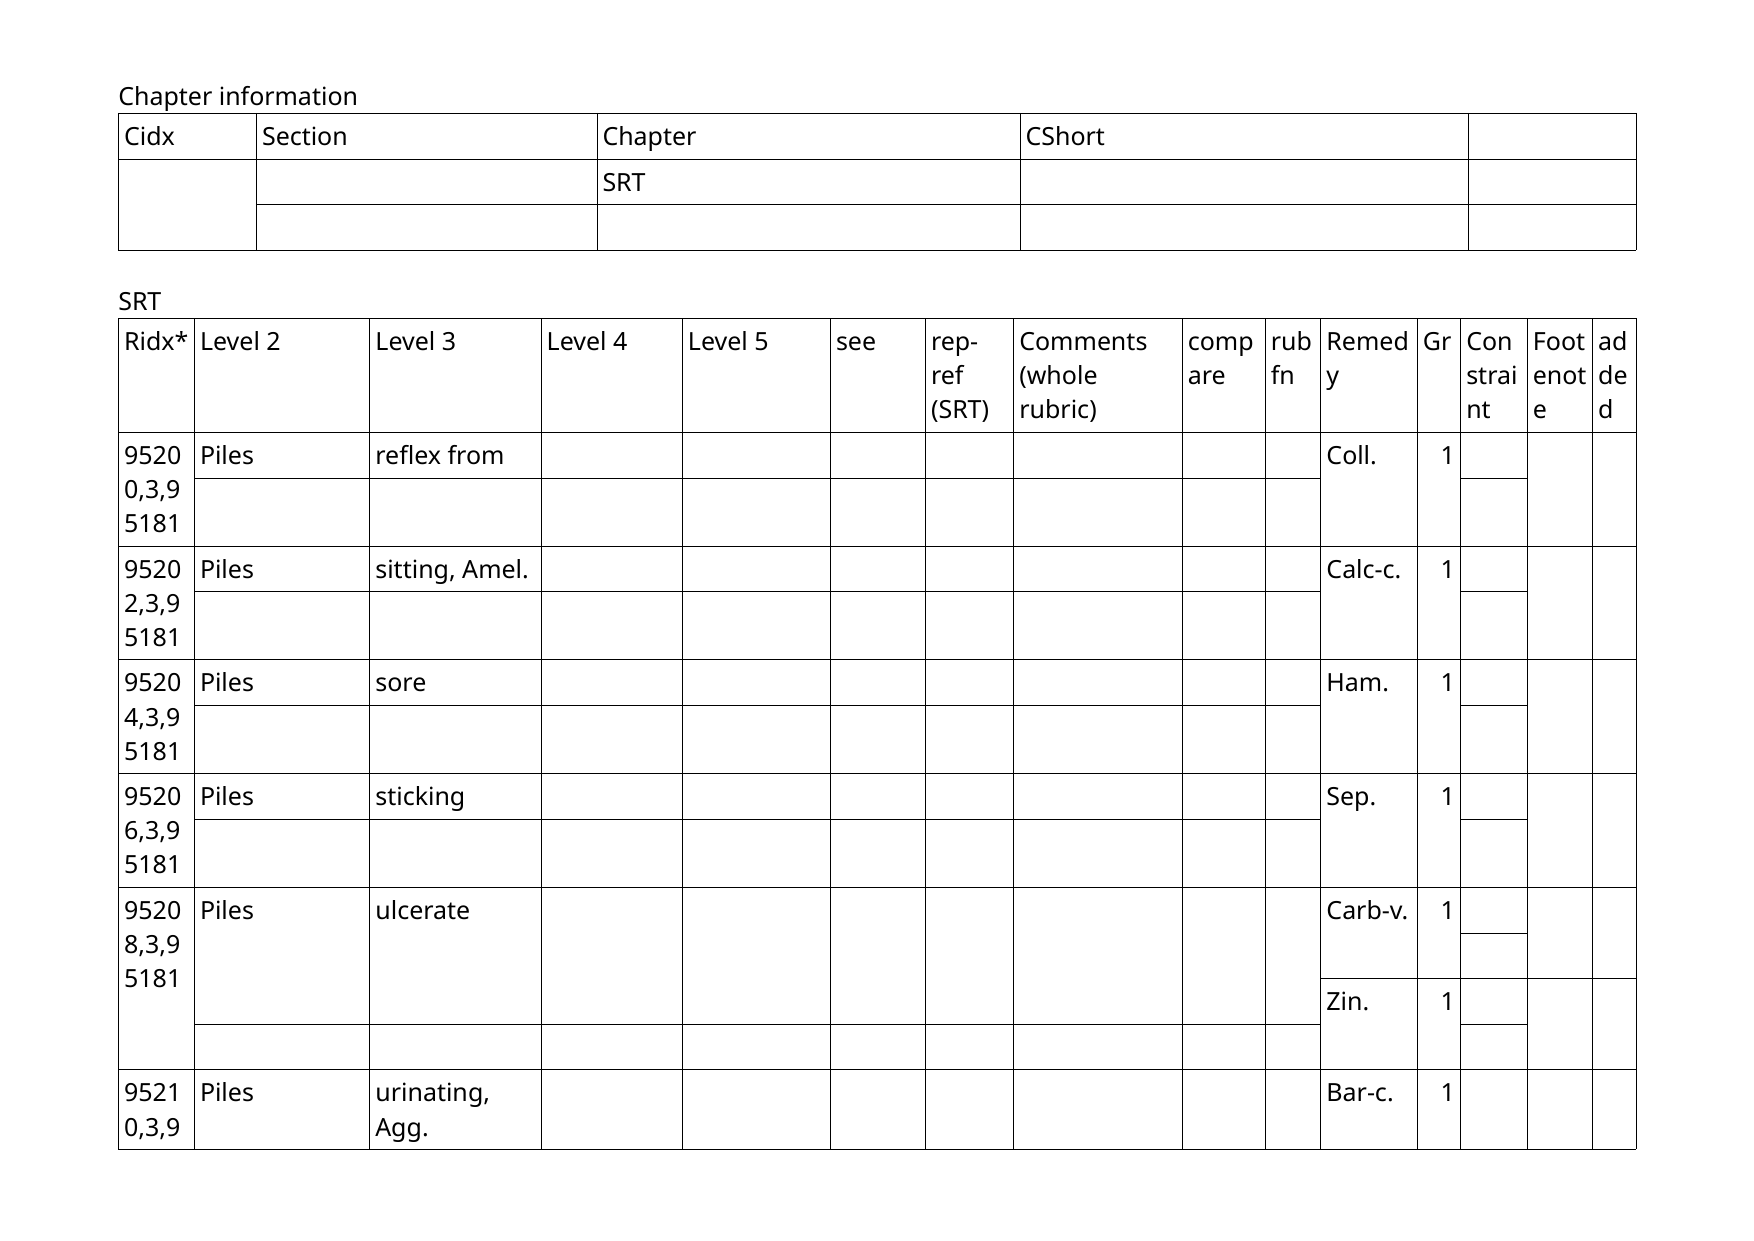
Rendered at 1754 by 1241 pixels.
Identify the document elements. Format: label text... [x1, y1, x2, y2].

table_header CShort [1021, 114, 1468, 158]
table_cell [1014, 479, 1182, 546]
table_cell 1 [1418, 979, 1460, 1069]
table_cell sticking [370, 774, 541, 819]
table_cell [1183, 479, 1265, 546]
table_cell [1014, 433, 1182, 477]
table_header Section [257, 114, 597, 158]
table_cell 1 [1418, 774, 1460, 887]
table_header Cidx [119, 114, 256, 158]
table_header Level 5 [683, 319, 830, 432]
table_cell [1528, 547, 1592, 659]
table_cell [1461, 979, 1527, 1024]
table_cell urinating, Agg. [370, 1070, 541, 1149]
table_cell [683, 1025, 830, 1069]
table_cell [1014, 820, 1182, 887]
table_cell 1 [1418, 547, 1460, 659]
table_header Gr [1418, 319, 1460, 432]
table_cell [1528, 979, 1592, 1069]
table_cell [1528, 433, 1592, 546]
table_cell [195, 820, 369, 887]
table_cell [683, 433, 830, 477]
table_cell [831, 547, 925, 591]
table_cell Sep. [1321, 774, 1417, 887]
table_cell [1461, 660, 1527, 705]
table_cell [1593, 547, 1636, 659]
table_cell [683, 706, 830, 773]
table_cell 1 [1418, 433, 1460, 546]
table_cell [831, 820, 925, 887]
table_cell [542, 888, 682, 1024]
table_cell [1461, 774, 1527, 819]
table_header compare [1183, 319, 1265, 432]
table_cell [1461, 433, 1527, 477]
table_header Ridx* [119, 319, 194, 432]
table_cell [1469, 160, 1636, 204]
table_cell [542, 774, 682, 819]
table_cell [926, 774, 1013, 819]
table_cell [683, 774, 830, 819]
table_cell [831, 706, 925, 773]
table_cell [926, 433, 1013, 477]
table_header Chapter [598, 114, 1020, 158]
table_header Constraint [1461, 319, 1527, 432]
table_header Level 2 [195, 319, 369, 432]
table_cell Piles [195, 660, 369, 705]
table_header [1469, 114, 1636, 158]
table_cell [1461, 479, 1527, 546]
table_cell [1461, 934, 1527, 978]
table_cell [926, 1070, 1013, 1149]
table_cell [195, 1025, 369, 1069]
table_cell [1593, 979, 1636, 1069]
table_cell [1183, 774, 1265, 819]
table_cell [1021, 205, 1468, 250]
table_cell [926, 888, 1013, 1024]
table_cell [831, 479, 925, 546]
table_cell Piles [195, 547, 369, 591]
table_cell [195, 706, 369, 773]
table_cell [1183, 433, 1265, 477]
table_cell [926, 820, 1013, 887]
table_cell [1528, 888, 1592, 978]
table_cell [1183, 547, 1265, 591]
table_cell [1266, 820, 1320, 887]
table_cell [1266, 706, 1320, 773]
table_cell [1183, 1070, 1265, 1149]
table_cell [1593, 888, 1636, 978]
table_cell [1266, 479, 1320, 546]
table_header Remedy [1321, 319, 1417, 432]
table_cell Piles [195, 433, 369, 477]
table_cell [1461, 1070, 1527, 1149]
table_cell [1014, 1025, 1182, 1069]
table_header rub fn [1266, 319, 1320, 432]
table_cell [1266, 1070, 1320, 1149]
table_cell [926, 1025, 1013, 1069]
table_cell [1266, 774, 1320, 819]
table_cell [1014, 706, 1182, 773]
table_header Footenote [1528, 319, 1592, 432]
table_cell [370, 1025, 541, 1069]
table_cell [1183, 1025, 1265, 1069]
table_cell [683, 479, 830, 546]
table_cell [1593, 774, 1636, 887]
table_cell Piles [195, 774, 369, 819]
table_cell [926, 706, 1013, 773]
table_cell [1183, 660, 1265, 705]
table_header Comments (whole rubric) [1014, 319, 1182, 432]
table_cell [370, 820, 541, 887]
table_cell sore [370, 660, 541, 705]
table_cell [542, 547, 682, 591]
table_cell [683, 820, 830, 887]
table_cell 1 [1418, 888, 1460, 978]
table_cell SRT [598, 160, 1020, 204]
text Chapter information [118, 79, 1636, 113]
table_header added [1593, 319, 1636, 432]
table_cell [831, 592, 925, 659]
table_cell [831, 660, 925, 705]
table_cell 1 [1418, 1070, 1460, 1149]
table_cell [598, 205, 1020, 250]
table_cell [1014, 1070, 1182, 1149]
table_cell [683, 888, 830, 1024]
table_cell [257, 160, 597, 204]
table_cell Piles [195, 888, 369, 1024]
table_cell [1528, 660, 1592, 773]
table_cell [1528, 774, 1592, 887]
table_cell Ham. [1321, 660, 1417, 773]
table_cell [1461, 820, 1527, 887]
table_cell [1183, 706, 1265, 773]
table_cell [257, 205, 597, 250]
table_cell [1461, 547, 1527, 591]
table_cell [1266, 433, 1320, 477]
table_cell 95208,3,95181 [119, 888, 194, 1069]
table_cell [683, 547, 830, 591]
table_cell [542, 479, 682, 546]
table_cell [1266, 547, 1320, 591]
table_cell [831, 433, 925, 477]
text SRT [118, 284, 1636, 318]
table_header Level 4 [542, 319, 682, 432]
table_header rep-ref (SRT) [926, 319, 1013, 432]
table_cell [542, 1025, 682, 1069]
table_cell 95200,3,95181 [119, 433, 194, 546]
table_cell ulcerate [370, 888, 541, 1024]
table_cell [1593, 1070, 1636, 1149]
table_cell [1266, 888, 1320, 1024]
table_cell Calc-c. [1321, 547, 1417, 659]
table_header Level 3 [370, 319, 541, 432]
table_cell [683, 1070, 830, 1149]
table_cell 95202,3,95181 [119, 547, 194, 659]
table_cell [831, 1070, 925, 1149]
table_cell [195, 592, 369, 659]
table_cell [926, 547, 1013, 591]
table_cell [831, 774, 925, 819]
table_cell 1 [1418, 660, 1460, 773]
table_header see [831, 319, 925, 432]
table_cell [1014, 660, 1182, 705]
table_cell [1461, 592, 1527, 659]
table_cell [542, 1070, 682, 1149]
table_cell [1461, 706, 1527, 773]
table_cell [542, 433, 682, 477]
table_cell [542, 660, 682, 705]
table_cell Piles [195, 1070, 369, 1149]
table_cell [1528, 1070, 1592, 1149]
table_cell [683, 592, 830, 659]
table_cell [1021, 160, 1468, 204]
table_cell [1014, 888, 1182, 1024]
table_cell [370, 592, 541, 659]
table_cell Carb-v. [1321, 888, 1417, 978]
table_cell [1593, 433, 1636, 546]
table_cell [1183, 592, 1265, 659]
table_cell [1014, 547, 1182, 591]
table_cell [1266, 660, 1320, 705]
table_cell [542, 706, 682, 773]
table_cell 95206,3,95181 [119, 774, 194, 887]
table_cell [1461, 1025, 1527, 1069]
table_cell [370, 479, 541, 546]
table_cell [1266, 592, 1320, 659]
table_cell [119, 160, 256, 250]
table_cell sitting, Amel. [370, 547, 541, 591]
table_cell [1014, 774, 1182, 819]
table_cell [195, 479, 369, 546]
table_cell [1183, 820, 1265, 887]
table_cell [926, 592, 1013, 659]
table_cell Coll. [1321, 433, 1417, 546]
table_cell [1593, 660, 1636, 773]
table_cell reflex from [370, 433, 541, 477]
table_cell [683, 660, 830, 705]
table_cell Bar-c. [1321, 1070, 1417, 1149]
table_cell [370, 706, 541, 773]
table_cell [926, 479, 1013, 546]
table_cell [926, 660, 1013, 705]
table_cell [1461, 888, 1527, 932]
table_cell Zin. [1321, 979, 1417, 1069]
table_cell [1266, 1025, 1320, 1069]
table_cell 95210,3,9 [119, 1070, 194, 1149]
table_cell [542, 820, 682, 887]
table_cell [1469, 205, 1636, 250]
table_cell [1014, 592, 1182, 659]
table_cell 95204,3,95181 [119, 660, 194, 773]
table_cell [542, 592, 682, 659]
table_cell [1183, 888, 1265, 1024]
table_cell [831, 1025, 925, 1069]
table_cell [831, 888, 925, 1024]
